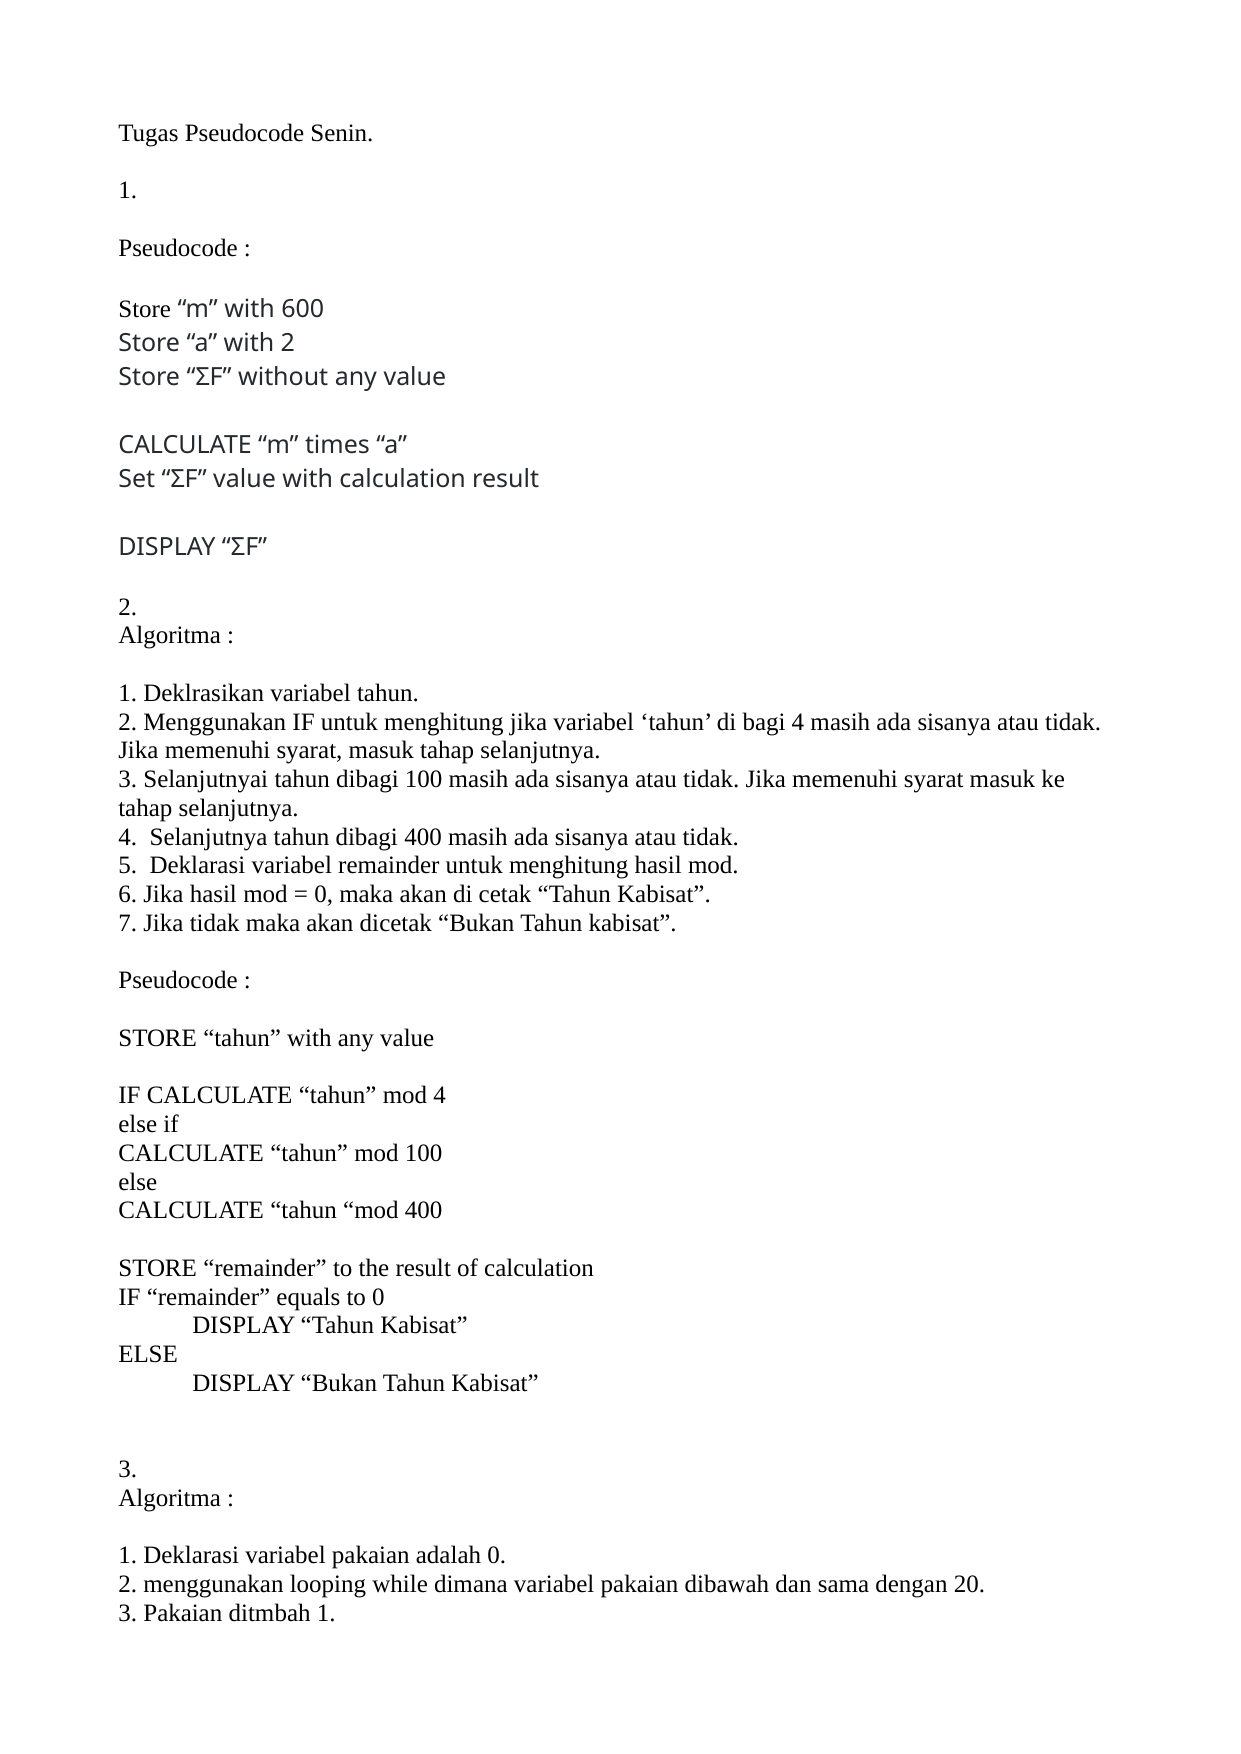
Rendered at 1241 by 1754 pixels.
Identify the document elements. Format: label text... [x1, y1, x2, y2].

text Store “m” with 600 [118, 291, 1122, 325]
text Pseudocode : [118, 966, 1122, 994]
text 2. [118, 592, 1122, 621]
text 2. Menggunakan IF untuk menghitung jika variabel ‘tahun’ di bagi 4 masih ada sisanya atau tidak. Jika memenuhi syarat, masuk tahap selanjutnya. [118, 707, 1122, 764]
text 3. Pakaian ditmbah 1. [118, 1598, 1122, 1627]
text 3. [118, 1454, 1122, 1483]
text Algoritma : [118, 1483, 1122, 1512]
text CALCULATE “m” times “a” [118, 427, 1122, 461]
text Set “ΣF” value with calculation result [118, 461, 1122, 495]
text DISPLAY “ΣF” [118, 529, 1122, 563]
text Store “a” with 2 [118, 325, 1122, 359]
text CALCULATE “tahun” mod 100 [118, 1138, 1122, 1167]
text STORE “tahun” with any value [118, 1023, 1122, 1052]
text Tugas Pseudocode Senin. [118, 118, 1122, 147]
text 5. Deklarasi variabel remainder untuk menghitung hasil mod. [118, 851, 1122, 879]
text IF “remainder” equals to 0 [118, 1282, 1122, 1311]
text 2. menggunakan looping while dimana variabel pakaian dibawah dan sama dengan 20. [118, 1569, 1122, 1598]
text DISPLAY “Bukan Tahun Kabisat” [118, 1368, 1122, 1397]
text else if [118, 1109, 1122, 1138]
text 1. Deklrasikan variabel tahun. [118, 678, 1122, 707]
text 7. Jika tidak maka akan dicetak “Bukan Tahun kabisat”. [118, 908, 1122, 937]
text ELSE [118, 1339, 1122, 1368]
text Store “ΣF” without any value [118, 359, 1122, 393]
text DISPLAY “Tahun Kabisat” [118, 1311, 1122, 1339]
text 1. Deklarasi variabel pakaian adalah 0. [118, 1541, 1122, 1569]
text 4. Selanjutnya tahun dibagi 400 masih ada sisanya atau tidak. [118, 822, 1122, 851]
text CALCULATE “tahun “mod 400 [118, 1196, 1122, 1224]
text STORE “remainder” to the result of calculation [118, 1253, 1122, 1282]
text 6. Jika hasil mod = 0, maka akan di cetak “Tahun Kabisat”. [118, 879, 1122, 908]
text Algoritma : [118, 621, 1122, 649]
text Pseudocode : [118, 233, 1122, 262]
text else [118, 1167, 1122, 1196]
text IF CALCULATE “tahun” mod 4 [118, 1081, 1122, 1109]
text 3. Selanjutnyai tahun dibagi 100 masih ada sisanya atau tidak. Jika memenuhi syarat masuk ke tahap selanjutnya. [118, 764, 1122, 822]
text 1. [118, 176, 1122, 204]
